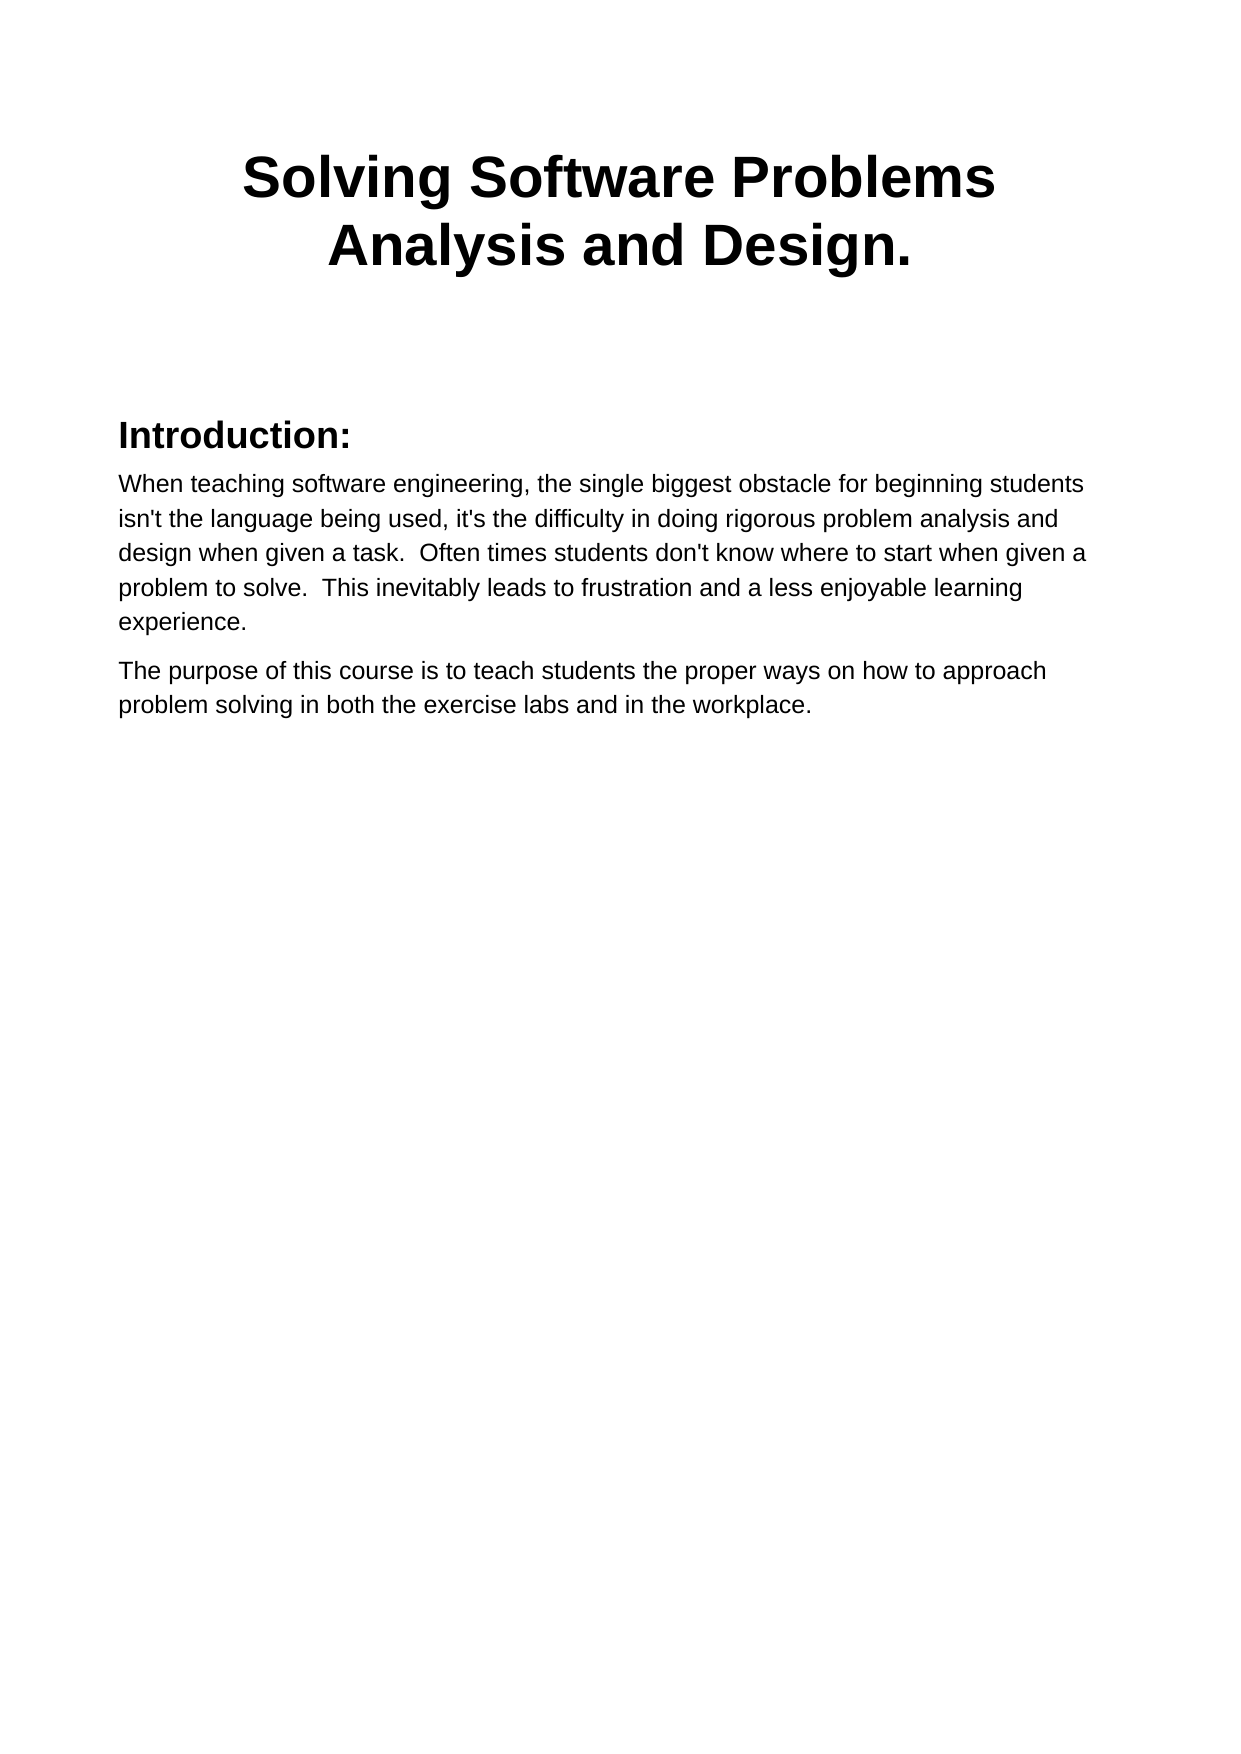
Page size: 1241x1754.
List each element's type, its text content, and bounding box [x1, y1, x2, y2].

text When teaching software engineering, the single biggest obstacle for beginning students isn't the language being used, it's the difficulty in doing rigorous problem analysis and design when given a task. Often times students don't know where to start when given a problem to solve. This inevitably leads to frustration and a less enjoyable learning experience. [118, 469, 1122, 636]
text The purpose of this course is to teach students the proper ways on how to approach problem solving in both the exercise labs and in the workplace. [118, 656, 1122, 719]
title Solving Software Problems Analysis and Design. [118, 143, 1122, 277]
subtitle Introduction: [118, 413, 1122, 457]
